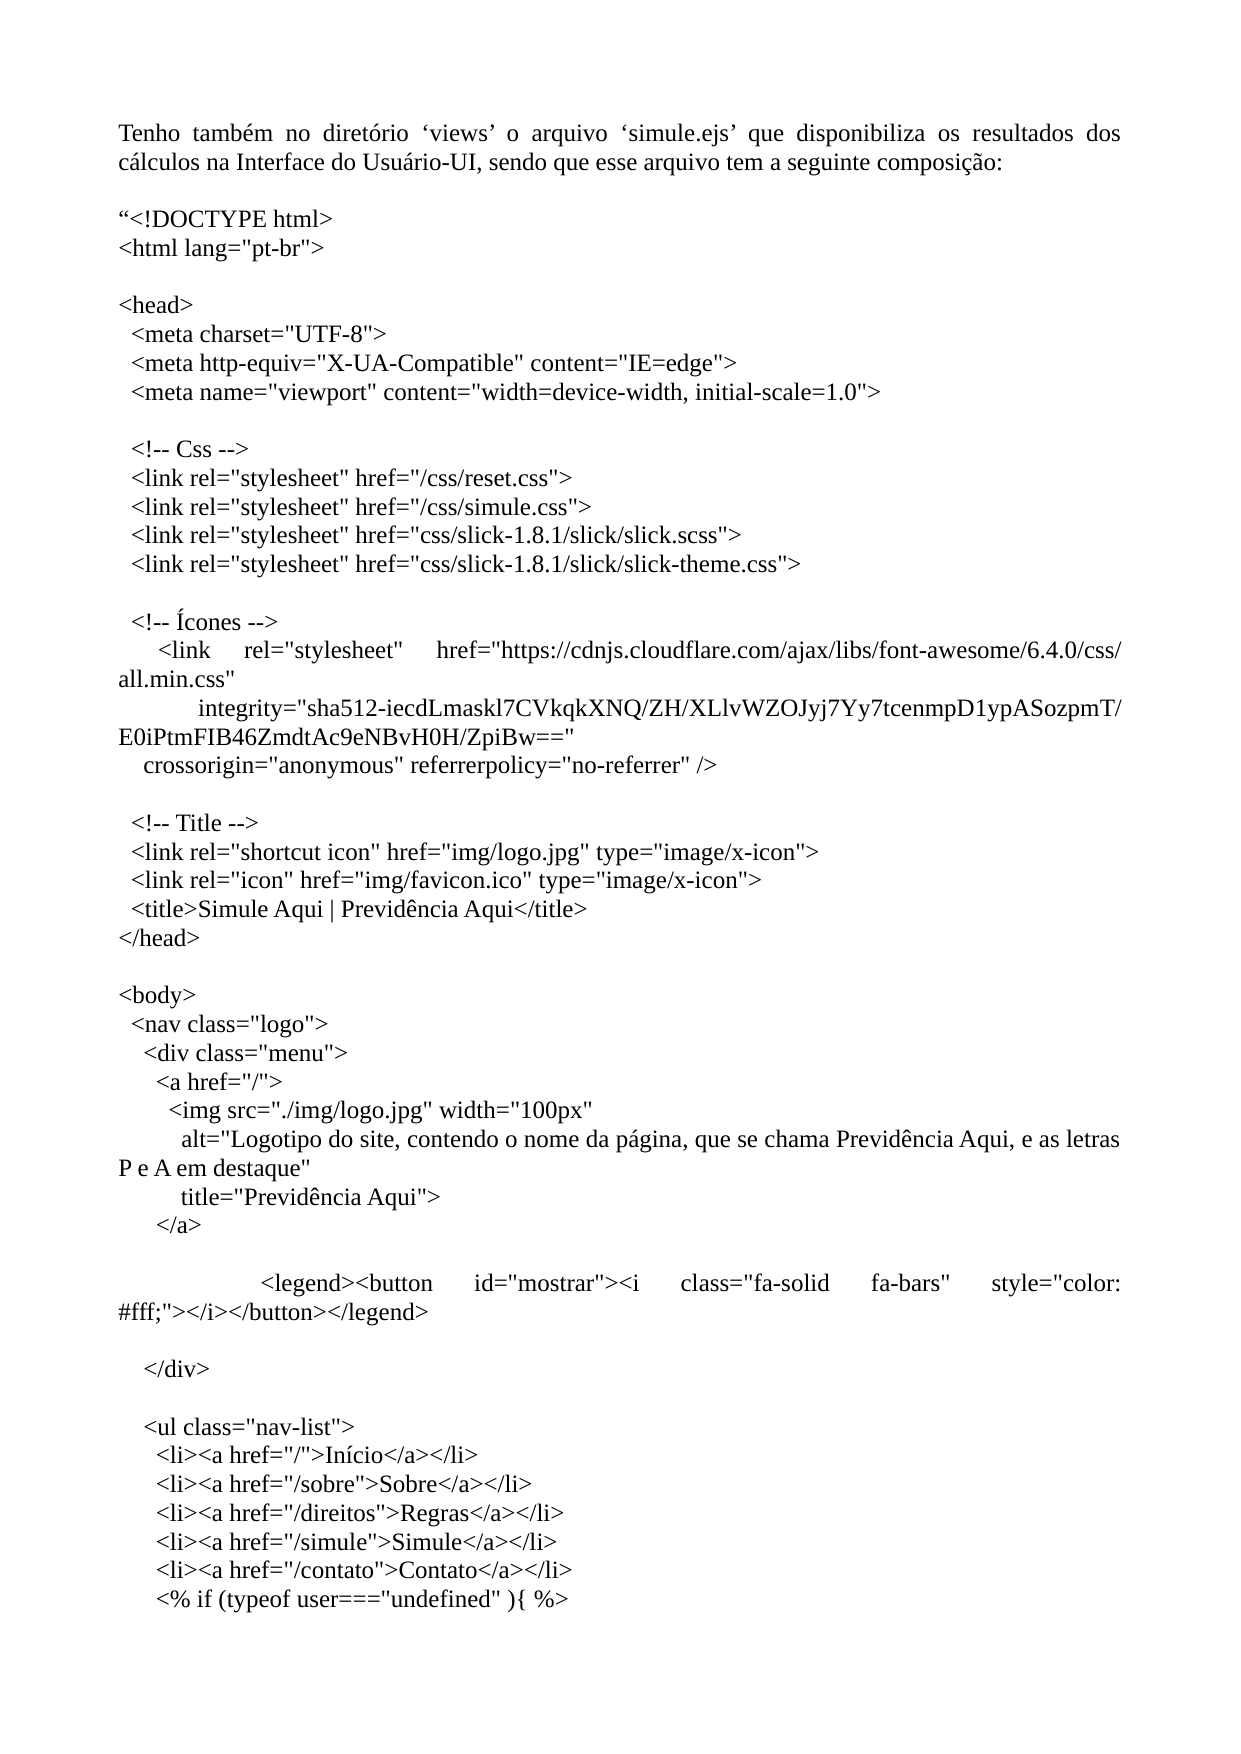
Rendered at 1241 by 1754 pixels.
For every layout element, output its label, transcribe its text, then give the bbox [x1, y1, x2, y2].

text <li><a href="/">Início</a></li> [118, 1441, 1122, 1469]
text <body> [118, 981, 1122, 1009]
text <title>Simule Aqui | Previdência Aqui</title> [118, 894, 1122, 923]
text </a> [118, 1211, 1122, 1239]
text <!-- Ícones --> [118, 607, 1122, 636]
text <html lang="pt-br"> [118, 233, 1122, 262]
text <legend><button id="mostrar"><i class="fa-solid fa-bars" style="color: #fff;"></i></button></legend> [118, 1268, 1122, 1326]
text <% if (typeof user==="undefined" ){ %> [118, 1584, 1122, 1613]
text </head> [118, 923, 1122, 952]
text alt="Logotipo do site, contendo o nome da página, que se chama Previdência Aqui, e as letras P e A em destaque" [118, 1124, 1122, 1182]
text <link rel="icon" href="img/favicon.ico" type="image/x-icon"> [118, 866, 1122, 894]
text <link rel="shortcut icon" href="img/logo.jpg" type="image/x-icon"> [118, 837, 1122, 866]
text <link rel="stylesheet" href="/css/reset.css"> [118, 463, 1122, 492]
text <div class="menu"> [118, 1038, 1122, 1067]
text </div> [118, 1354, 1122, 1383]
text <link rel="stylesheet" href="/css/simule.css"> [118, 492, 1122, 521]
text <li><a href="/sobre">Sobre</a></li> [118, 1469, 1122, 1498]
text <link rel="stylesheet" href="css/slick-1.8.1/slick/slick-theme.css"> [118, 549, 1122, 578]
text title="Previdência Aqui"> [118, 1182, 1122, 1211]
text integrity="sha512-iecdLmaskl7CVkqkXNQ/ZH/XLlvWZOJyj7Yy7tcenmpD1ypASozpmT/E0iPtmFIB46ZmdtAc9eNBvH0H/ZpiBw==" [118, 693, 1122, 751]
text <ul class="nav-list"> [118, 1412, 1122, 1441]
text <nav class="logo"> [118, 1009, 1122, 1038]
text <li><a href="/contato">Contato</a></li> [118, 1556, 1122, 1584]
text <li><a href="/simule">Simule</a></li> [118, 1527, 1122, 1556]
text <link rel="stylesheet" href="css/slick-1.8.1/slick/slick.scss"> [118, 521, 1122, 549]
text <meta http-equiv="X-UA-Compatible" content="IE=edge"> [118, 348, 1122, 377]
text Tenho também no diretório ‘views’ o arquivo ‘simule.ejs’ que disponibiliza os resultados dos cálculos na Interface do Usuário-UI, sendo que esse arquivo tem a seguinte composição: [118, 118, 1122, 176]
text <!-- Css --> [118, 434, 1122, 463]
text <li><a href="/direitos">Regras</a></li> [118, 1498, 1122, 1527]
text <head> [118, 291, 1122, 319]
text <a href="/"> [118, 1067, 1122, 1096]
text “<!DOCTYPE html> [118, 204, 1122, 233]
text <!-- Title --> [118, 808, 1122, 837]
text <meta name="viewport" content="width=device-width, initial-scale=1.0"> [118, 377, 1122, 406]
text <meta charset="UTF-8"> [118, 319, 1122, 348]
text <link rel="stylesheet" href="https://cdnjs.cloudflare.com/ajax/libs/font-awesome/6.4.0/css/all.min.css" [118, 636, 1122, 693]
text crossorigin="anonymous" referrerpolicy="no-referrer" /> [118, 751, 1122, 779]
text <img src="./img/logo.jpg" width="100px" [118, 1096, 1122, 1124]
